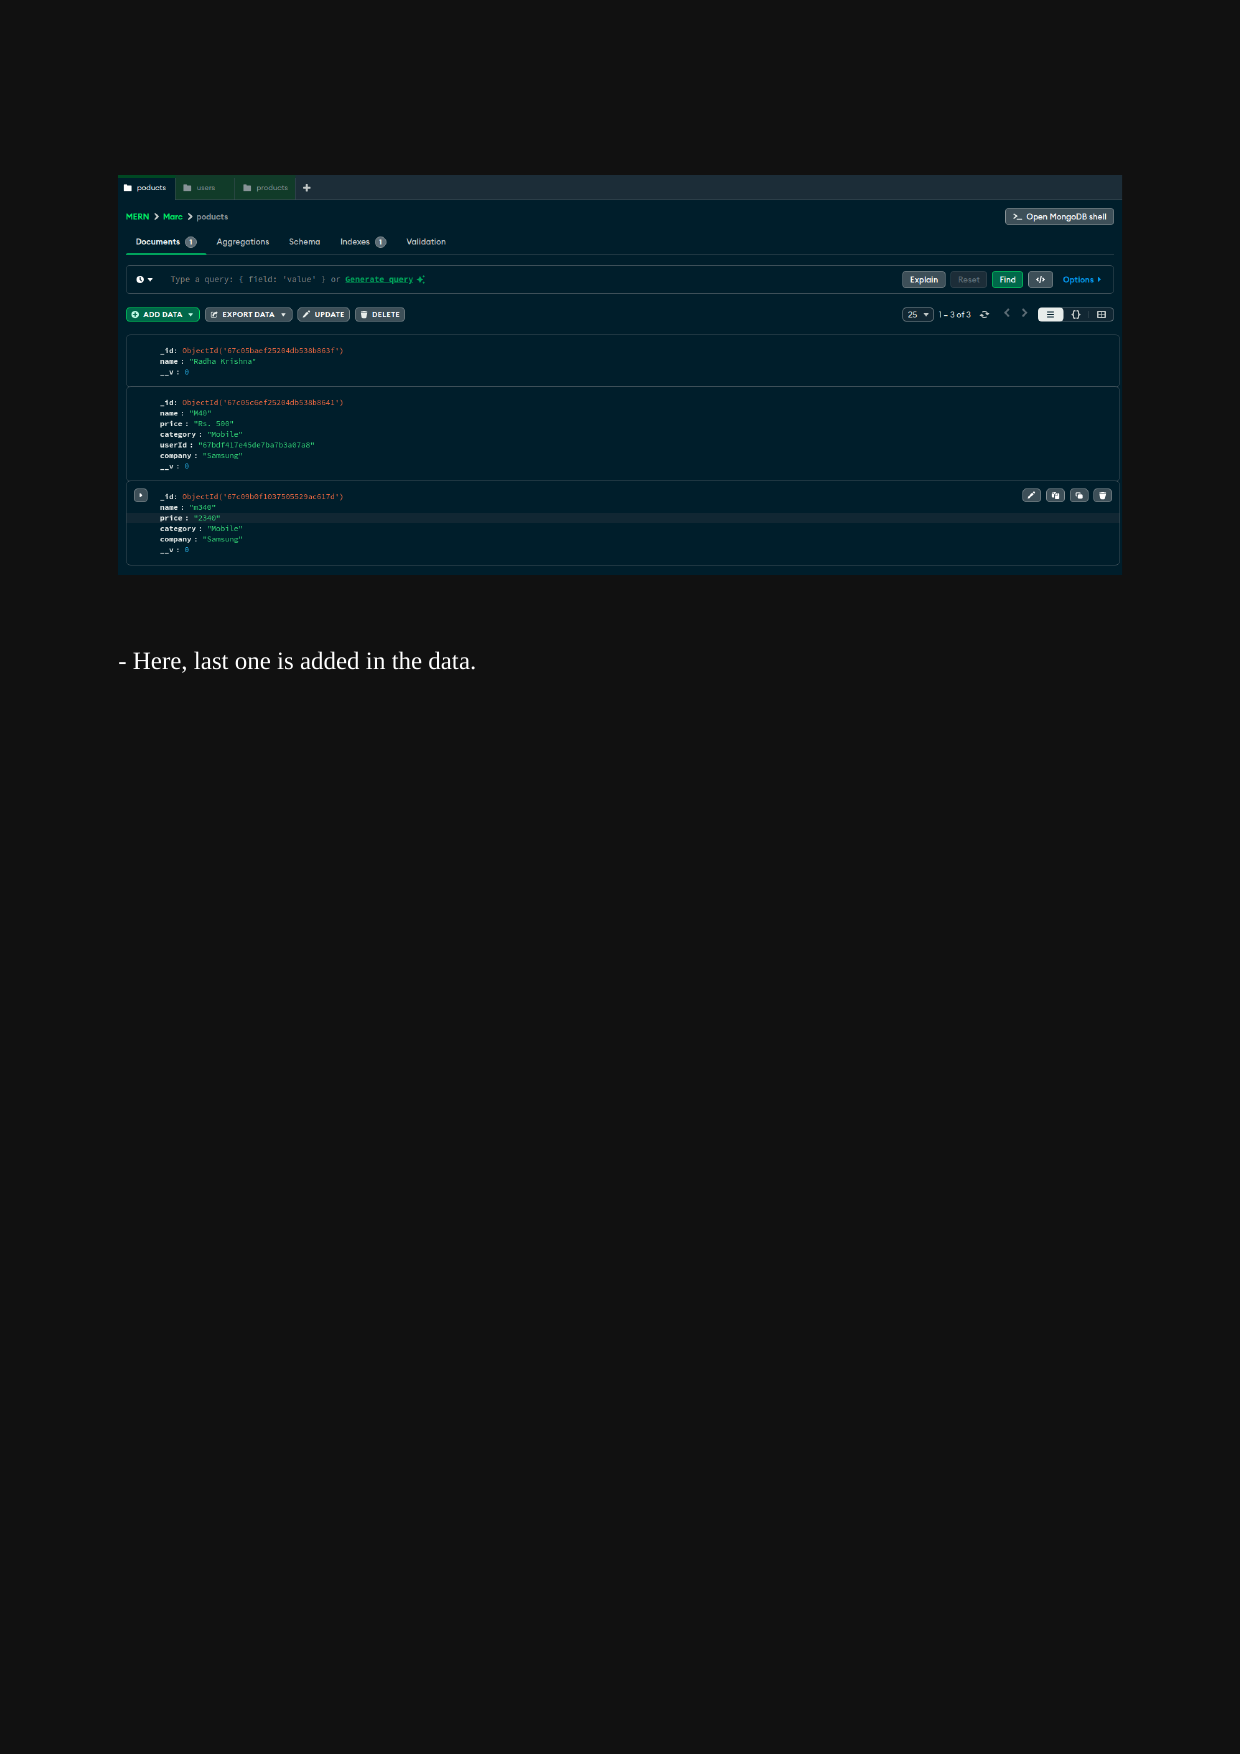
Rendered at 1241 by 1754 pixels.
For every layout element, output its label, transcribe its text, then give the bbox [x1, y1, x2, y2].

text - Here, last one is added in the data. [118, 646, 1122, 675]
picture [118, 175, 1123, 575]
